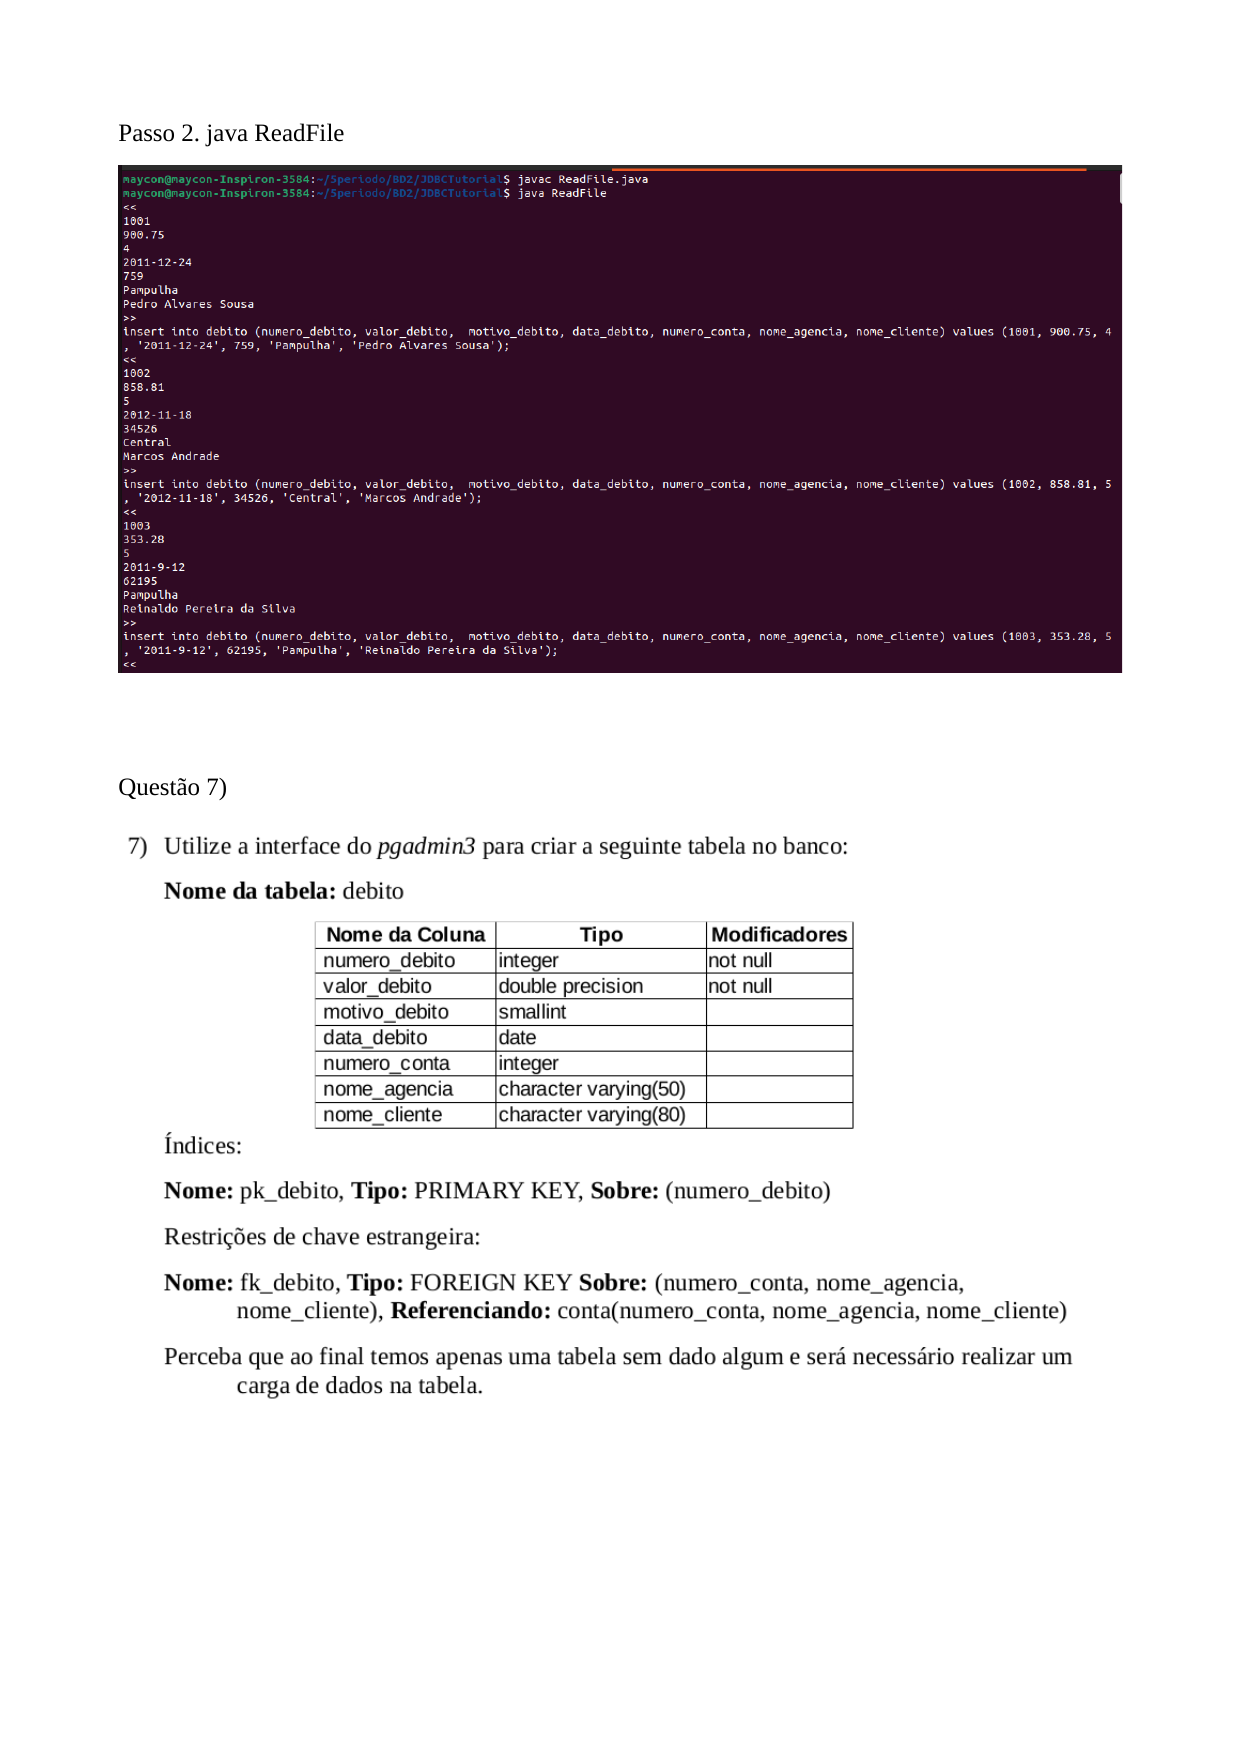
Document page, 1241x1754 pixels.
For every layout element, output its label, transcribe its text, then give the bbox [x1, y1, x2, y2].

picture [118, 827, 1123, 1406]
text Passo 2. java ReadFile [118, 118, 1122, 147]
picture [118, 165, 1123, 673]
text Questão 7) [118, 772, 1122, 801]
